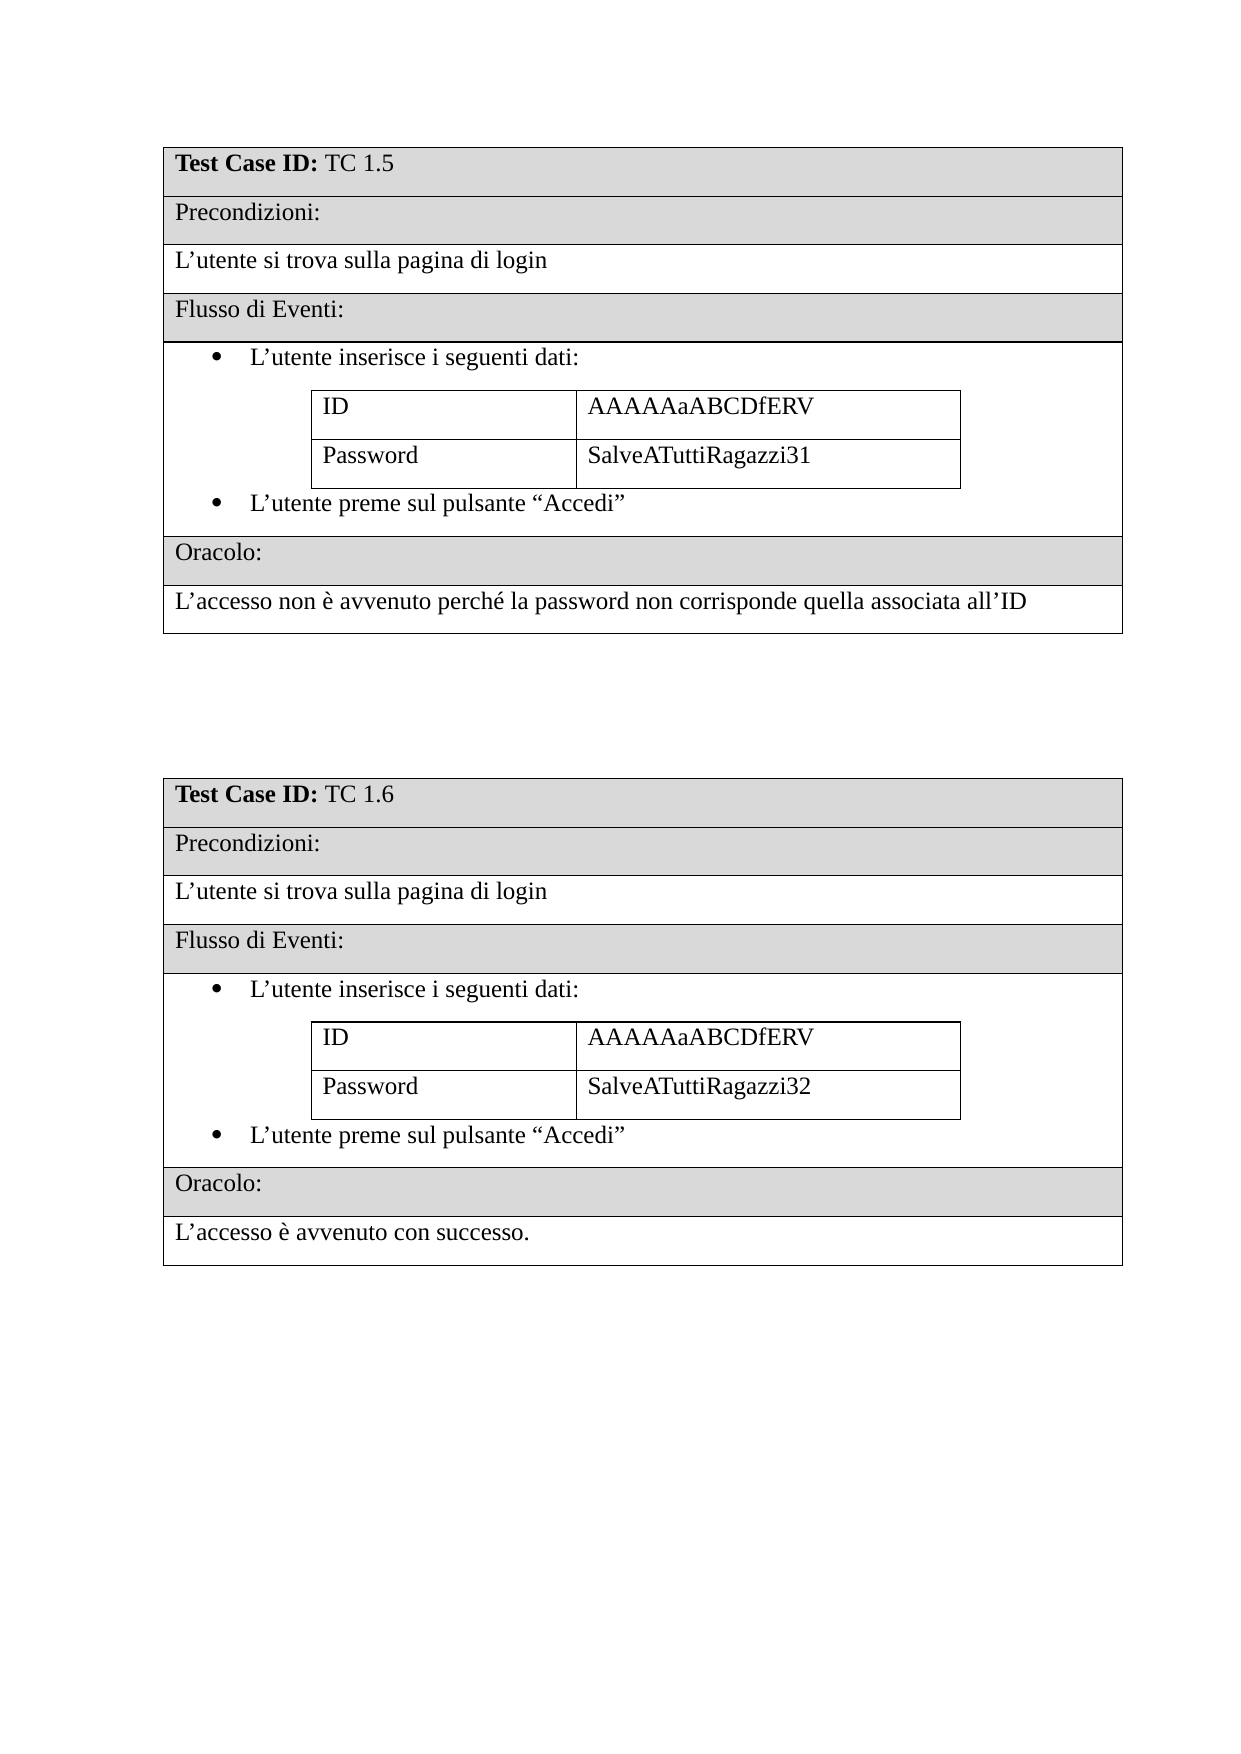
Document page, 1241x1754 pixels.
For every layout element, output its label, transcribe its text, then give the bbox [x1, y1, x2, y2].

table_cell Oracolo: [164, 1168, 1122, 1216]
table_header ID [312, 391, 576, 439]
table_cell SalveATuttiRagazzi32 [577, 1071, 960, 1119]
table_header AAAAAaABCDfERV [577, 1023, 960, 1070]
table_cell Oracolo: [164, 537, 1122, 585]
table_cell Flusso di Eventi: [164, 925, 1122, 973]
table_header ID [312, 1023, 576, 1070]
table_cell Precondizioni: [164, 197, 1122, 244]
table_cell L’utente si trova sulla pagina di login [164, 245, 1122, 293]
table_cell L’utente inserisce i seguenti dati: L’utente preme sul pulsante “Accedi” [164, 974, 1122, 1167]
table_cell Password [312, 440, 576, 487]
table_cell Password [312, 1071, 576, 1119]
table_cell L’accesso è avvenuto con successo. [164, 1217, 1122, 1264]
table_header Test Case ID: TC 1.6 [164, 779, 1122, 827]
table_cell L’accesso non è avvenuto perché la password non corrisponde quella associata all’ID [164, 586, 1122, 633]
table_cell Precondizioni: [164, 828, 1122, 875]
table_cell SalveATuttiRagazzi31 [577, 440, 960, 487]
table_cell Flusso di Eventi: [164, 294, 1122, 341]
table_header Test Case ID: TC 1.5 [164, 148, 1122, 196]
table_cell L’utente inserisce i seguenti dati: L’utente preme sul pulsante “Accedi” [164, 343, 1122, 536]
table_header AAAAAaABCDfERV [577, 391, 960, 439]
table_cell L’utente si trova sulla pagina di login [164, 876, 1122, 924]
